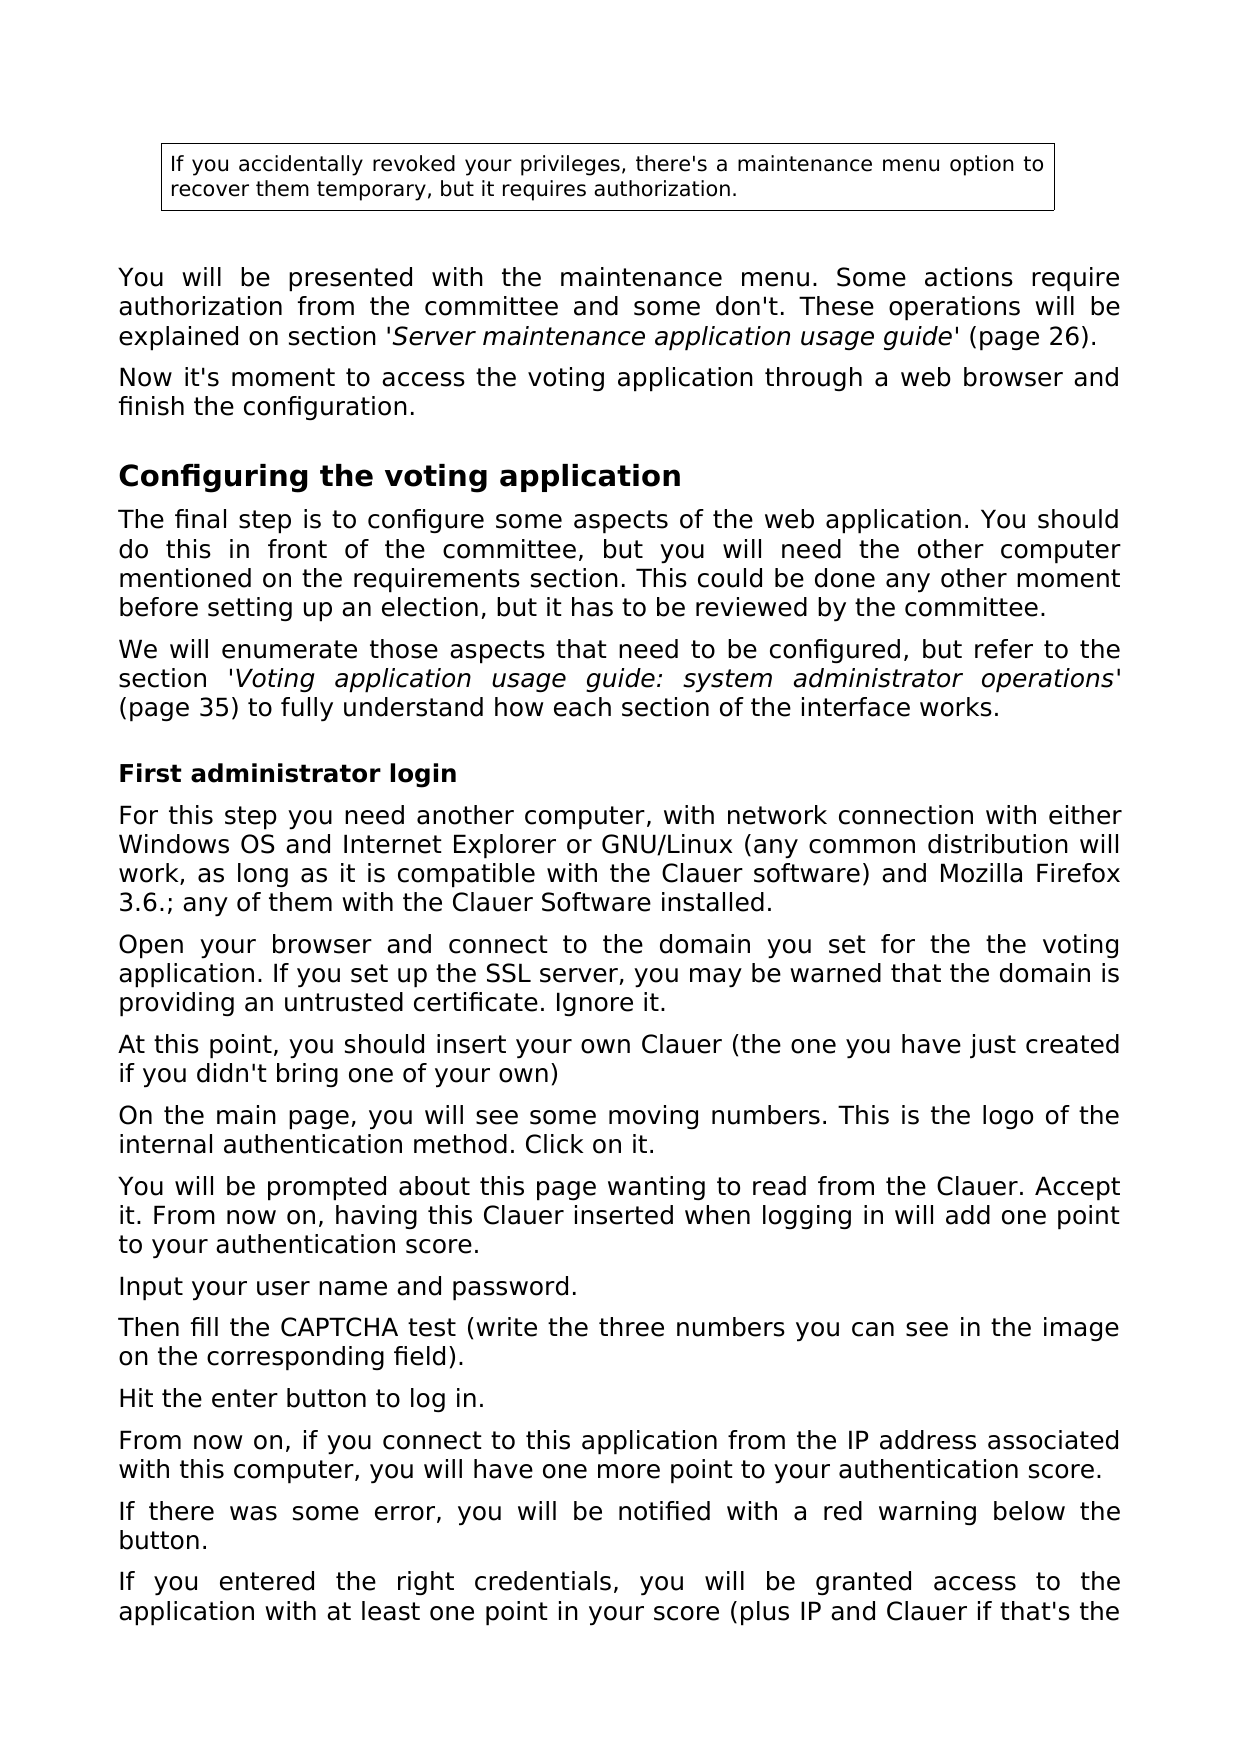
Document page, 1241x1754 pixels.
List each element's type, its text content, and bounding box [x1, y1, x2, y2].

text Hit the enter button to log in. [118, 1384, 1122, 1413]
text Then fill the CAPTCHA test (write the three numbers you can see in the image on the corresponding field). [118, 1313, 1122, 1372]
text You will be presented with the maintenance menu. Some actions require authorization from the committee and some don't. These operations will be explained on section 'Server maintenance application usage guide' (page 24). [118, 263, 1122, 351]
text If there was some error, you will be notified with a red warning below the button. [118, 1497, 1122, 1555]
text Open your browser and connect to the domain you set for the the voting application. If you set up the SSL server, you may be warned that the domain is providing an untrusted certificate. Ignore it. [118, 930, 1122, 1018]
subtitle Configuring the voting application [118, 459, 1122, 493]
text From now on, if you connect to this application from the IP address associated with this computer, you will have one more point to your authentication score. [118, 1426, 1122, 1484]
text The final step is to configure some aspects of the web application. You should do this in front of the committee, but you will need the other computer mentioned on the requirements section. This could be done any other moment before setting up an election, but it has to be reviewed by the committee. [118, 506, 1122, 622]
text You will be prompted about this page wanting to read from the Clauer. Accept it. From now on, having this Clauer inserted when logging in will add one point to your authentication score. [118, 1172, 1122, 1259]
text We will enumerate those aspects that need to be configured, but refer to the section 'Voting application usage guide: system administrator operations' (page 33) to fully understand how each section of the interface works. [118, 635, 1122, 722]
text For this step you need another computer, with network connection with either Windows OS and Internet Explorer or GNU/Linux (any common distribution will work, as long as it is compatible with the Clauer software) and Mozilla Firefox 3.6.; any of them with the Clauer Software installed. [118, 801, 1122, 918]
subtitle First administrator login [118, 760, 1122, 788]
text At this point, you should insert your own Clauer (the one you have just created if you didn't bring one of your own) [118, 1030, 1122, 1088]
text Now it's moment to access the voting application through a web browser and finish the configuration. [118, 363, 1122, 422]
text If you accidentally revoked your privileges, there's a maintenance menu option to recover them temporary, but it requires authorization. [170, 152, 1045, 201]
text On the main page, you will see some moving numbers. This is the logo of the internal authentication method. Click on it. [118, 1101, 1122, 1159]
text Input your user name and password. [118, 1272, 1122, 1301]
text If you entered the right credentials, you will be granted access to the application with at least one point in your score (plus IP and Clauer if that's the [118, 1568, 1122, 1626]
